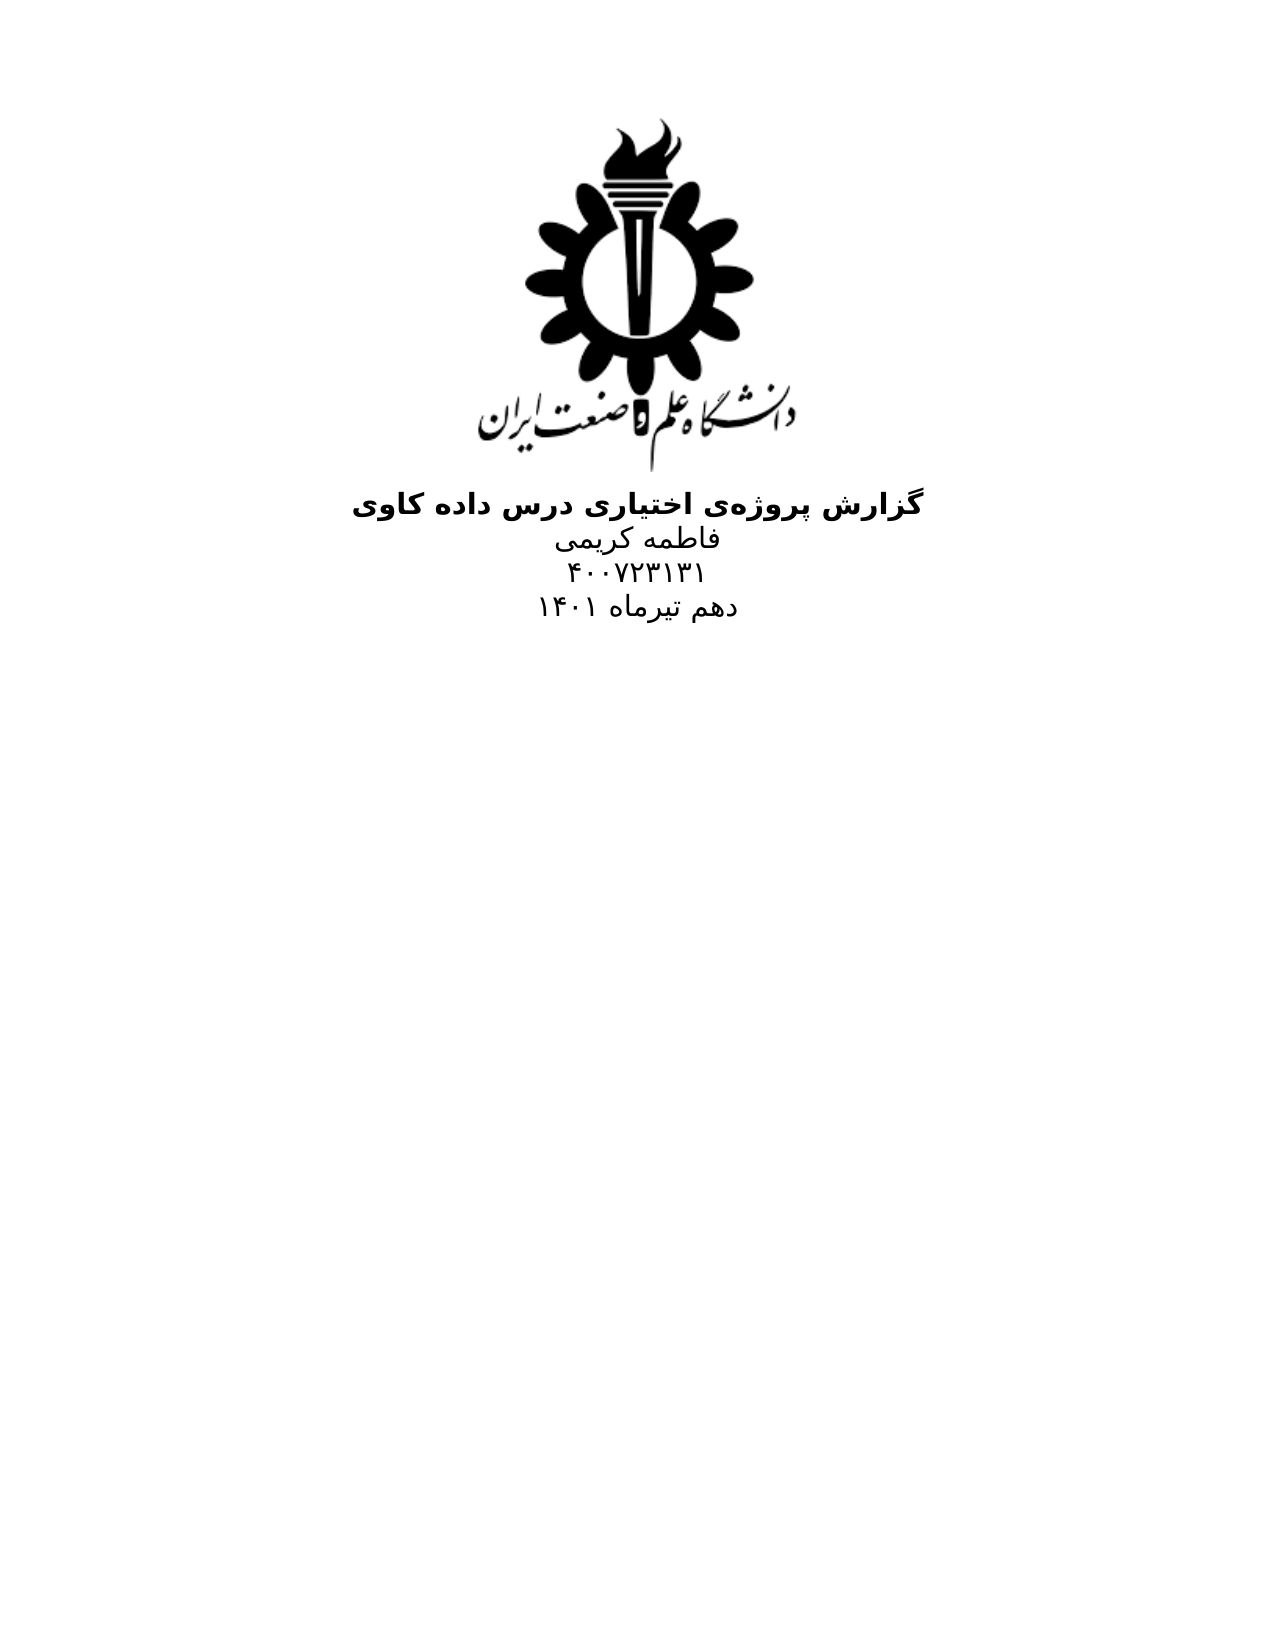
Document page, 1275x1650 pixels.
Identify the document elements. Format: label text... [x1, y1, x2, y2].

text دهم تیرماه ۱۴۰۱ [118, 589, 1157, 623]
text گزارش پروژه‌ی اختیاری درس داده کاوی [118, 487, 1157, 521]
text ۴۰۰۷۲۳۱۳۱ [118, 555, 1157, 589]
picture [463, 118, 812, 472]
text فاطمه کریمی [118, 521, 1157, 555]
